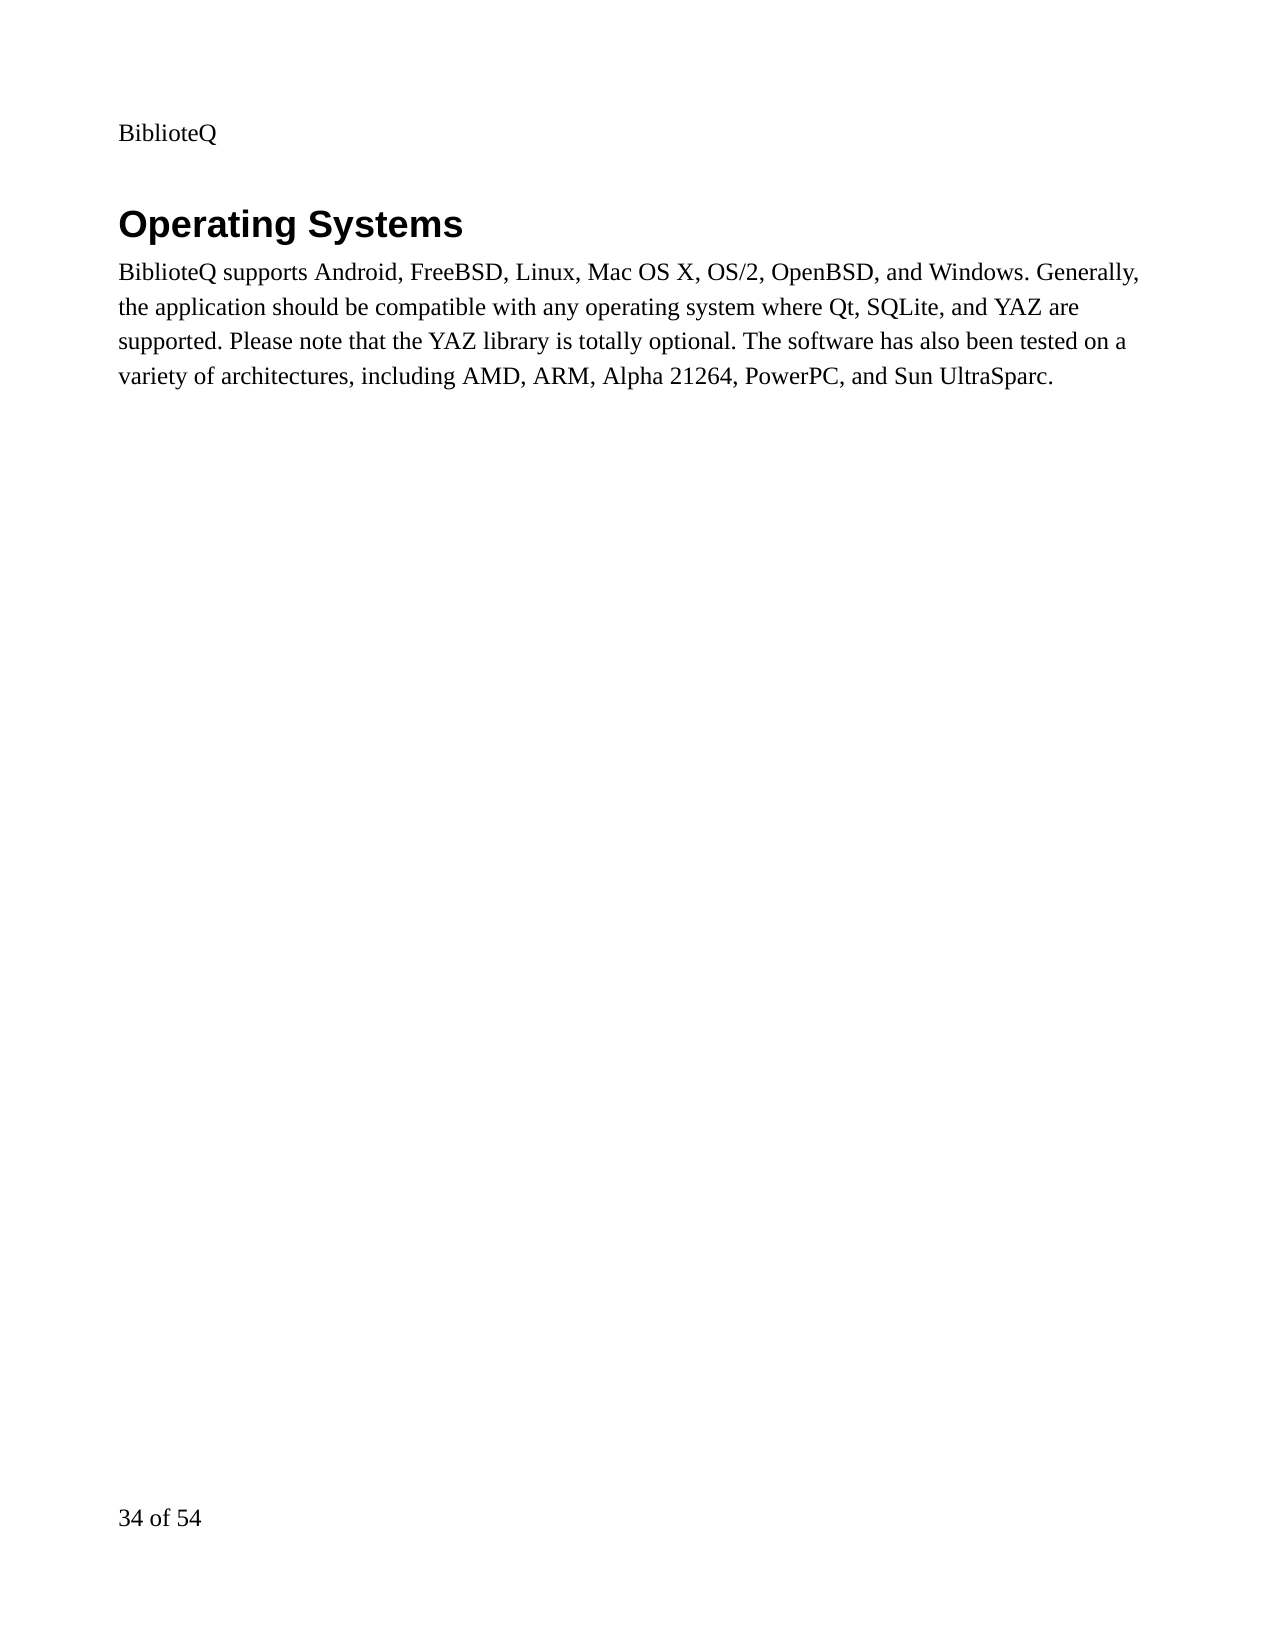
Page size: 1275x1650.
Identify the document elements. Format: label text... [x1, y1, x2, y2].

text BiblioteQ supports Android, FreeBSD, Linux, Mac OS X, OS/2, OpenBSD, and Windows. Generally, the application should be compatible with any operating system where Qt, SQLite, and YAZ are supported. Please note that the YAZ library is totally optional. The software has also been tested on a variety of architectures, including AMD, ARM, Alpha 21264, PowerPC, and Sun UltraSparc. [118, 257, 1157, 390]
subtitle Operating Systems [118, 201, 1157, 245]
